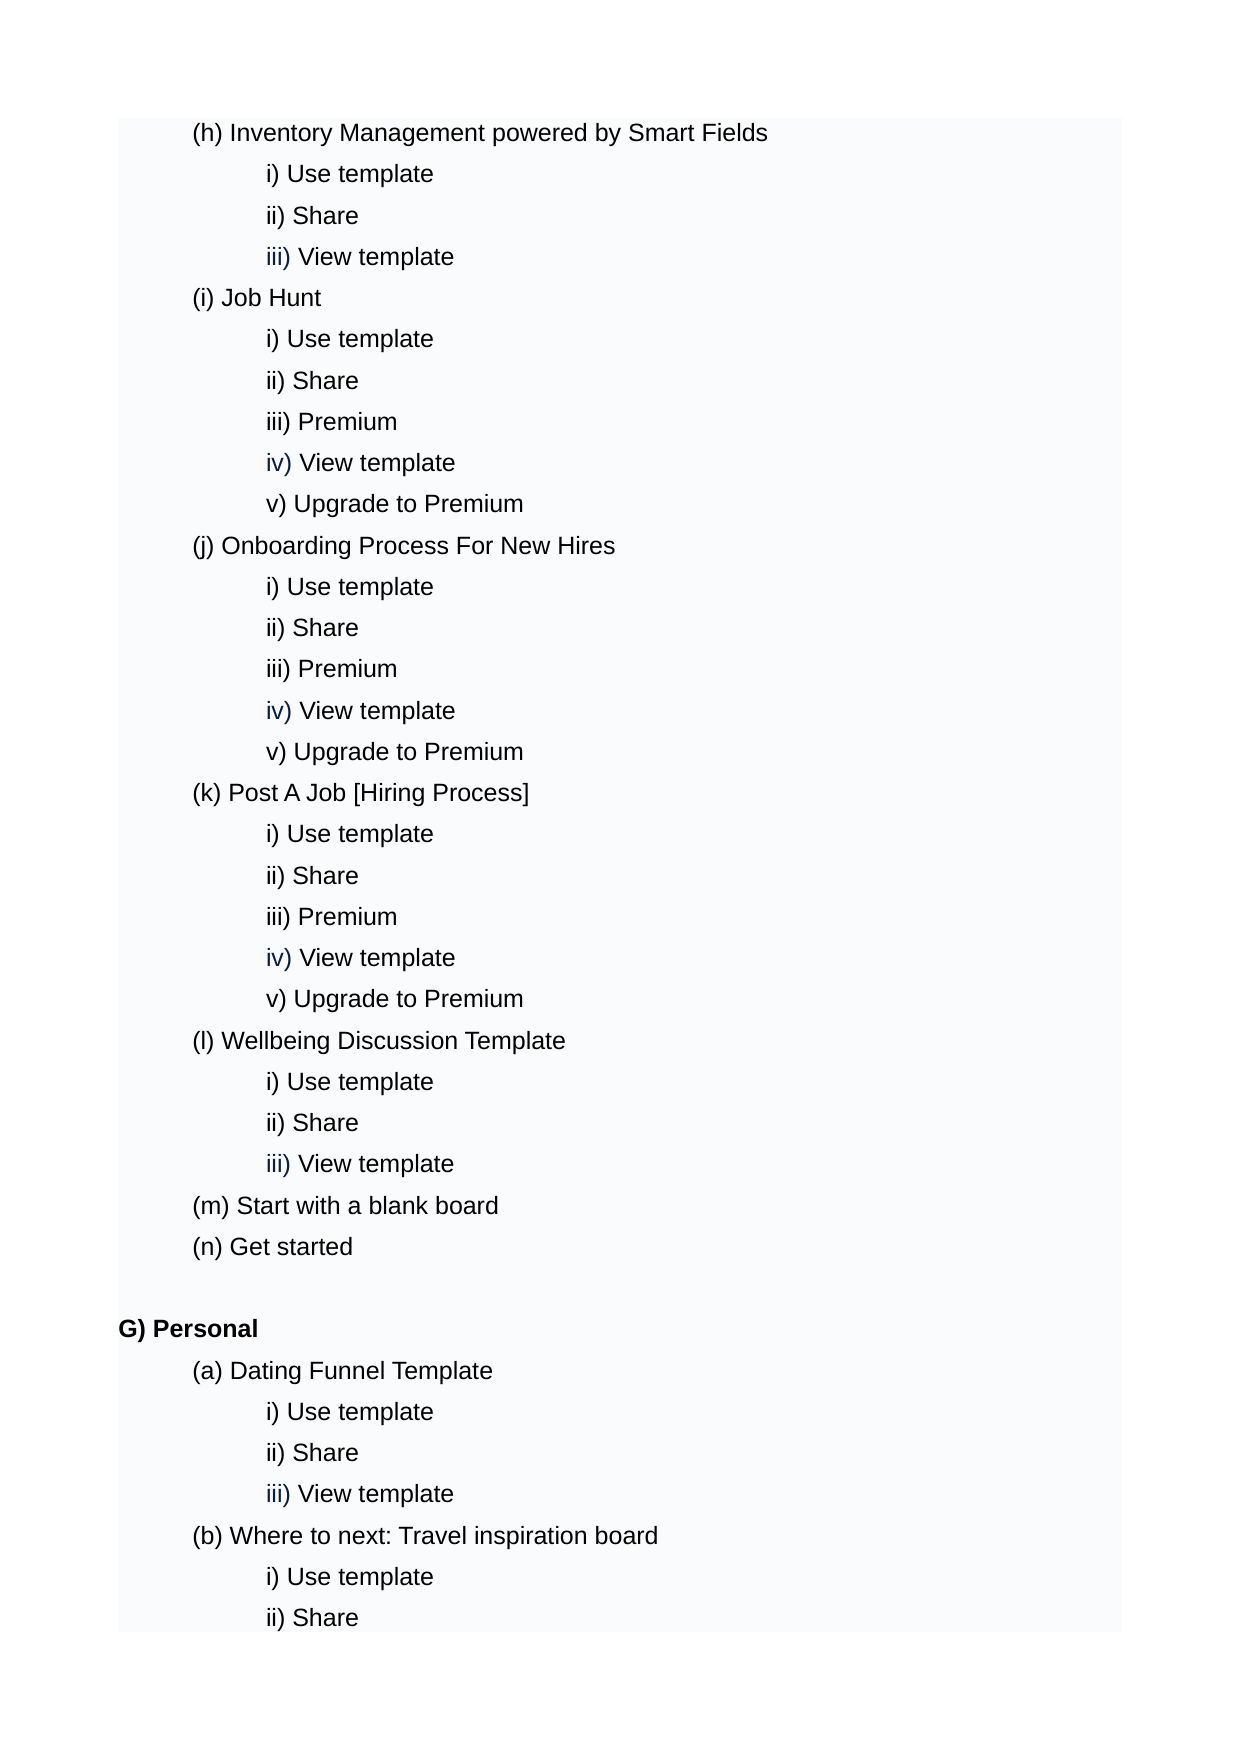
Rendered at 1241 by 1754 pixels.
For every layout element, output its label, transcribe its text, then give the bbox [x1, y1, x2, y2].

text G) Personal [118, 1314, 1122, 1343]
text ii) Share [118, 613, 1122, 642]
text iii) View template [118, 1149, 1122, 1178]
text i) Use template [118, 159, 1122, 188]
text i) Use template [118, 819, 1122, 848]
text i) Use template [118, 1562, 1122, 1591]
text v) Upgrade to Premium [118, 984, 1122, 1013]
text (h) Inventory Management powered by Smart Fields [118, 118, 1122, 147]
text (b) Where to next: Travel inspiration board [118, 1521, 1122, 1549]
text i) Use template [118, 1067, 1122, 1096]
text (k) Post A Job [Hiring Process] [118, 778, 1122, 807]
text (a) Dating Funnel Template [118, 1356, 1122, 1384]
text iii) View template [118, 242, 1122, 271]
text ii) Share [118, 366, 1122, 394]
text iv) View template [118, 448, 1122, 477]
text iv) View template [118, 943, 1122, 972]
text iii) Premium [118, 407, 1122, 436]
text v) Upgrade to Premium [118, 737, 1122, 766]
text (l) Wellbeing Discussion Template [118, 1026, 1122, 1054]
text iii) Premium [118, 902, 1122, 931]
text i) Use template [118, 1397, 1122, 1426]
text iii) Premium [118, 654, 1122, 683]
text ii) Share [118, 201, 1122, 229]
text iii) View template [118, 1479, 1122, 1508]
text (m) Start with a blank board [118, 1191, 1122, 1219]
text iv) View template [118, 696, 1122, 724]
text ii) Share [118, 1603, 1122, 1632]
text (i) Job Hunt [118, 283, 1122, 312]
text ii) Share [118, 1438, 1122, 1467]
text ii) Share [118, 1108, 1122, 1137]
text i) Use template [118, 324, 1122, 353]
text ii) Share [118, 861, 1122, 889]
text v) Upgrade to Premium [118, 489, 1122, 518]
text (j) Onboarding Process For New Hires [118, 531, 1122, 559]
text (n) Get started [118, 1232, 1122, 1261]
text i) Use template [118, 572, 1122, 601]
